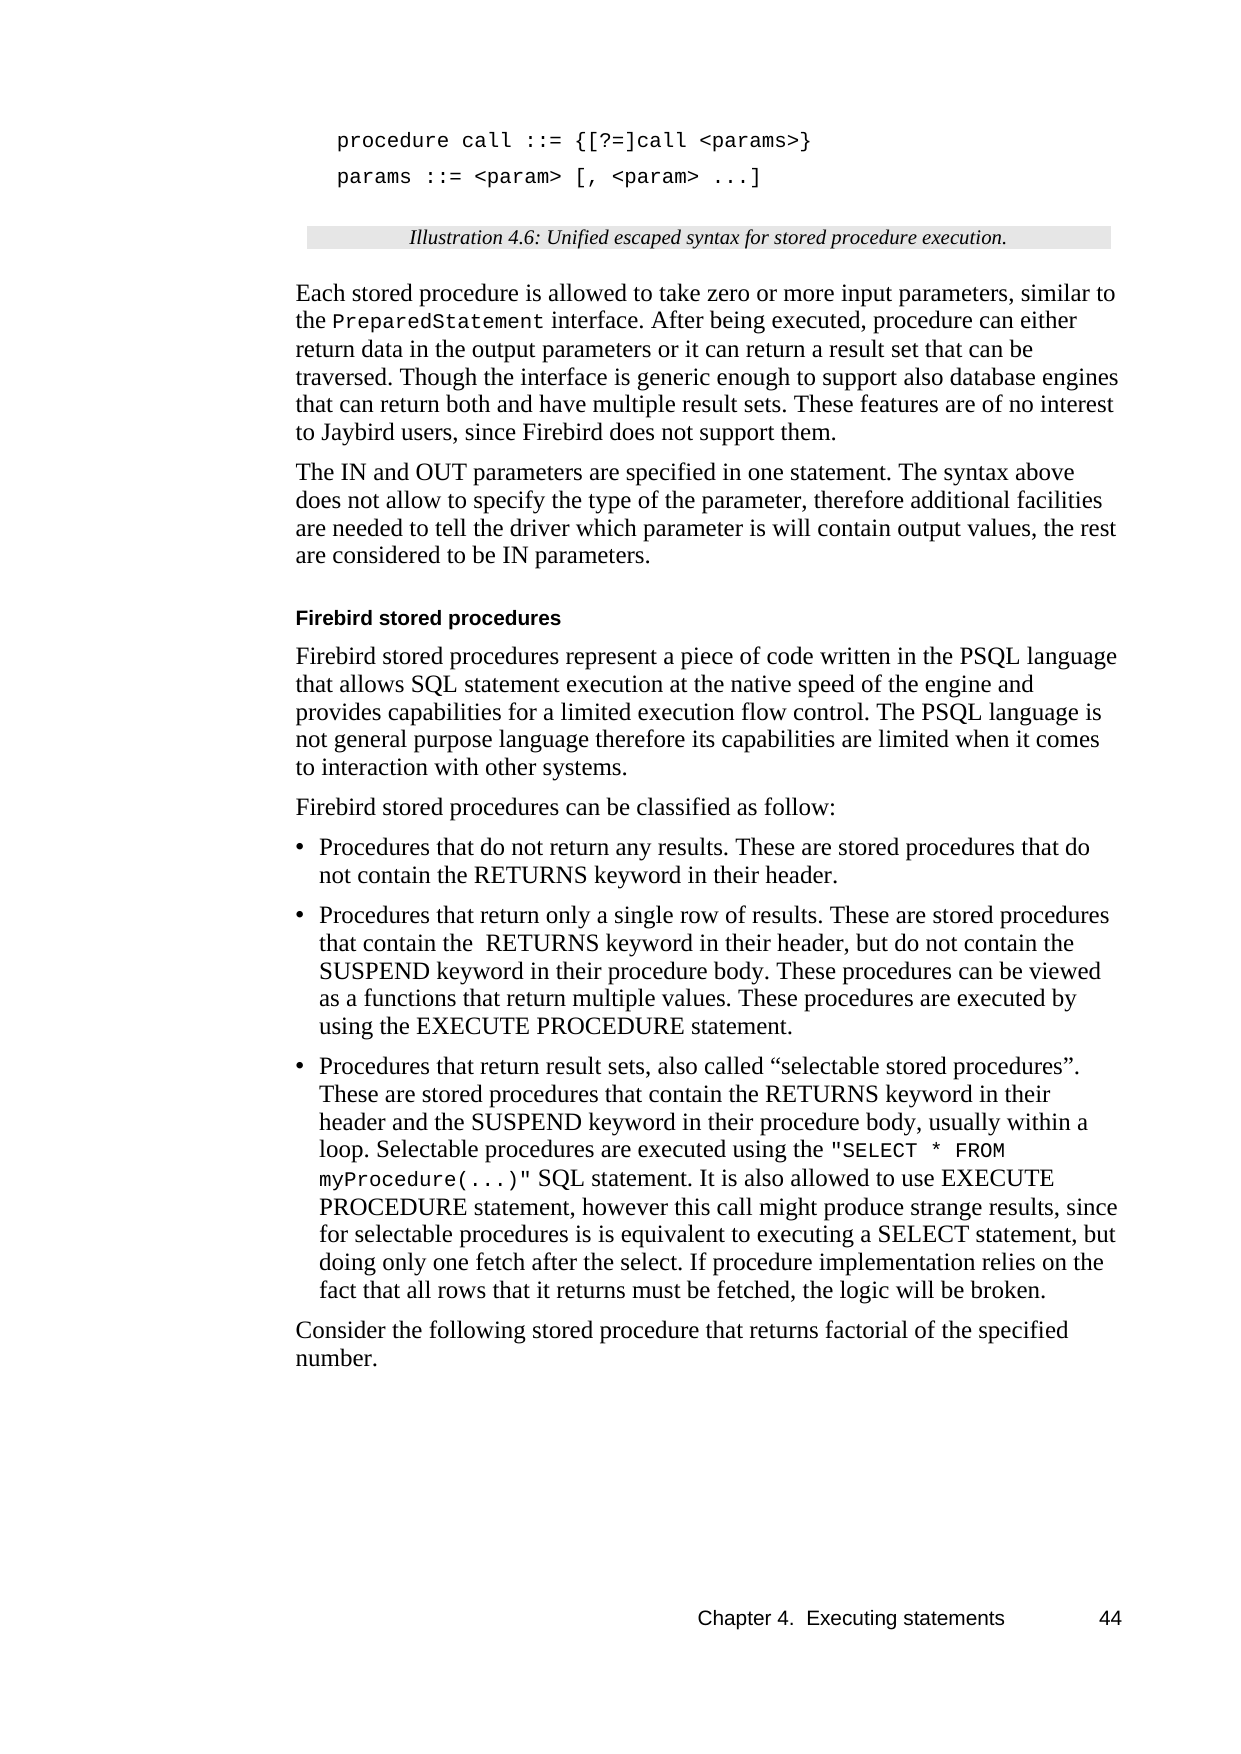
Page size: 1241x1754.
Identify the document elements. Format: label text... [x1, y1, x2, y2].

list Procedures that return result sets, also called “selectable stored procedures”. These are stored procedures that contain the RETURNS keyword in their header and the SUSPEND keyword in their procedure body, usually within a loop. Selectable procedures are executed using the "SELECT * FROM myProcedure(...)" SQL statement. It is also allowed to use EXECUTE PROCEDURE statement, however this call might produce strange results, since for selectable procedures is is equivalent to executing a SELECT statement, but doing only one fetch after the select. If procedure implementation relies on the fact that all rows that it returns must be fetched, the logic will be broken. [295, 1052, 1122, 1303]
list Procedures that return only a single row of results. These are stored procedures that contain the RETURNS keyword in their header, but do not contain the SUSPEND keyword in their procedure body. These procedures can be viewed as a functions that return multiple values. These procedures are executed by using the EXECUTE PROCEDURE statement. [295, 901, 1122, 1040]
text Firebird stored procedures represent a piece of code written in the PSQL language that allows SQL statement execution at the native speed of the engine and provides capabilities for a limited execution flow control. The PSQL language is not general purpose language therefore its capabilities are limited when it comes to interaction with other systems. [295, 642, 1122, 781]
text Each stored procedure is allowed to take zero or more input parameters, similar to the PreparedStatement interface. After being executed, procedure can either return data in the output parameters or it can return a result set that can be traversed. Though the interface is generic enough to support also database engines that can return both and have multiple result sets. These features are of no interest to Jaybird users, since Firebird does not support them. [295, 279, 1122, 446]
text Illustration 4.6: Unified escaped syntax for stored procedure execution. [307, 226, 1111, 249]
text params ::= <param> [, <param> ...] [337, 166, 1082, 190]
list Procedures that do not return any results. These are stored procedures that do not contain the RETURNS keyword in their header. [295, 833, 1122, 889]
text procedure call ::= {[?=]call <params>} [337, 130, 1082, 154]
text Consider the following stored procedure that returns factorial of the specified number. [295, 1316, 1122, 1371]
text Firebird stored procedures can be classified as follow: [295, 793, 1122, 821]
subtitle Firebird stored procedures [295, 607, 1122, 630]
text The IN and OUT parameters are specified in one statement. The syntax above does not allow to specify the type of the parameter, therefore additional facilities are needed to tell the driver which parameter is will contain output values, the rest are considered to be IN parameters. [295, 458, 1122, 569]
